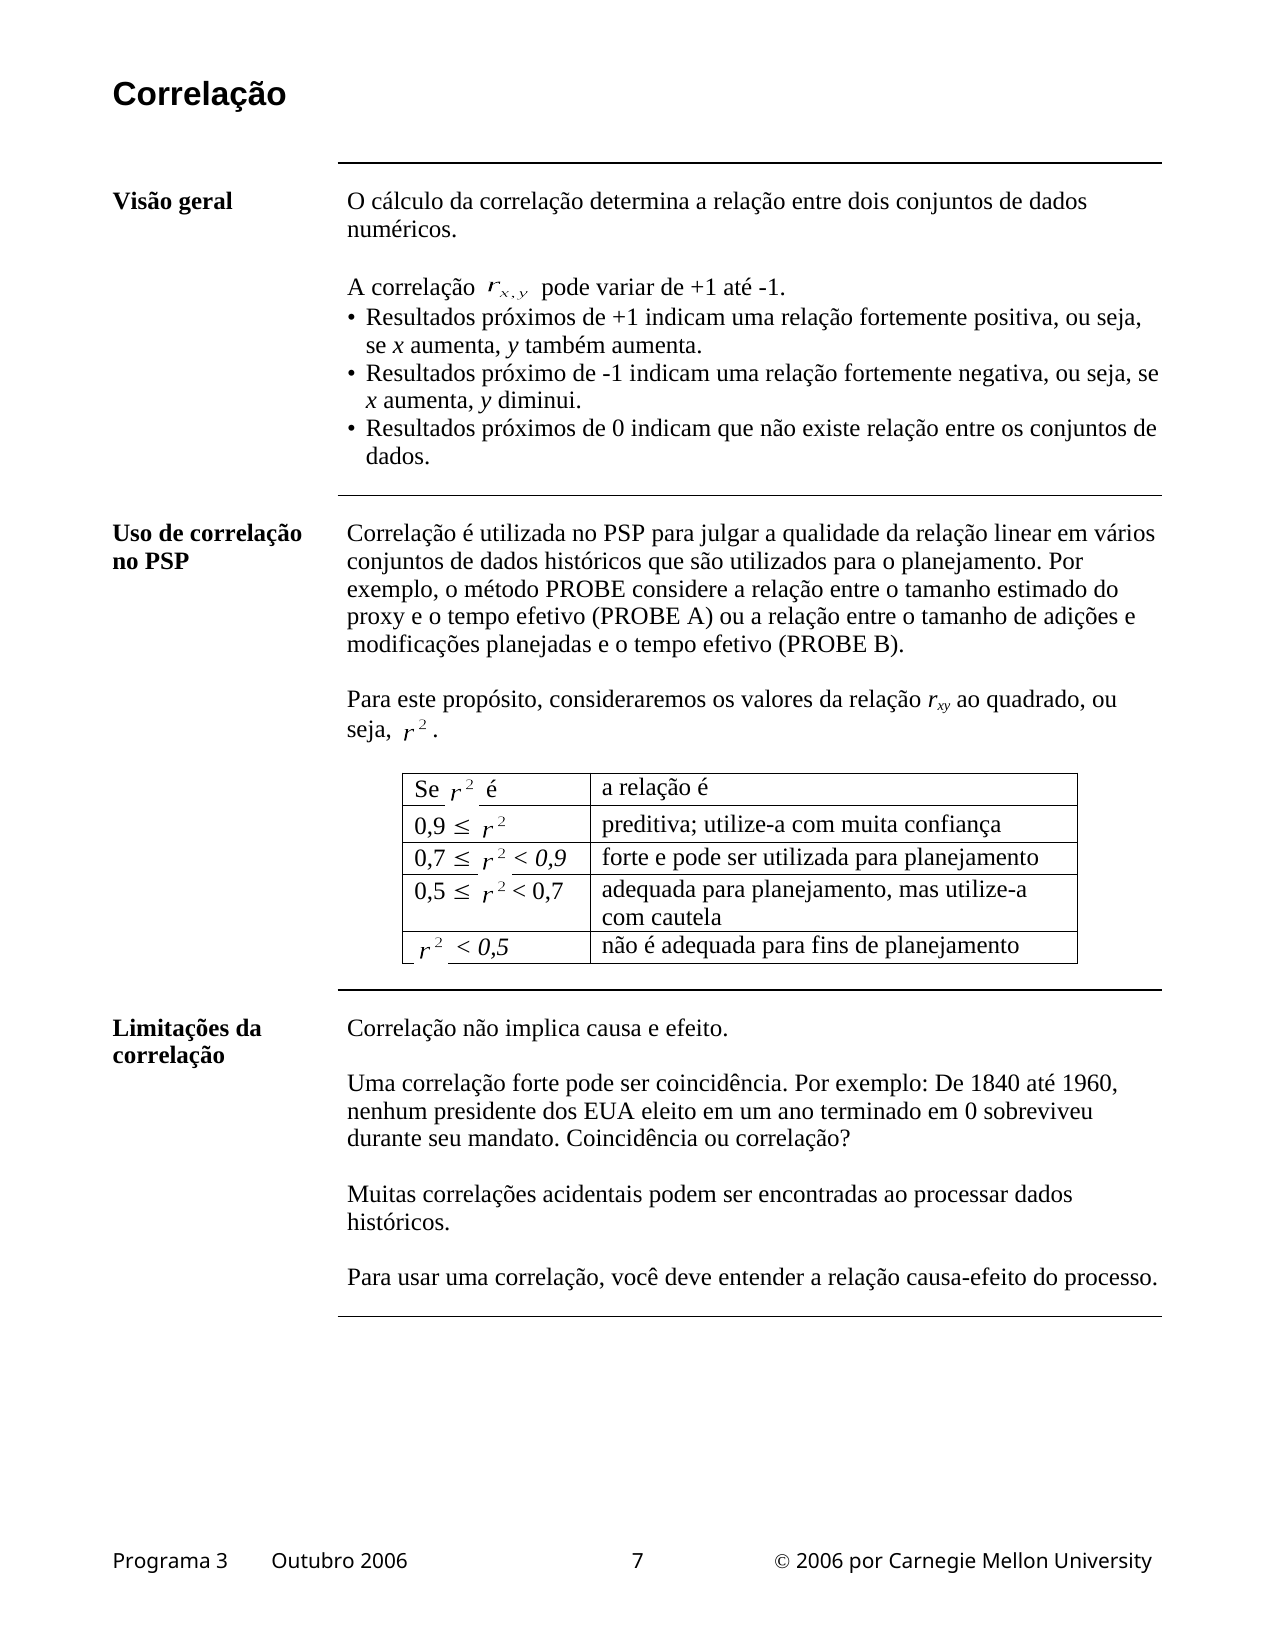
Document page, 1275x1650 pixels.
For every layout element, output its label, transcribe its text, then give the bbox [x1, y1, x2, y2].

table_header Uso de correlação no PSP [93, 519, 337, 772]
table_header Visão geral [94, 187, 337, 469]
table_cell [1078, 874, 1182, 931]
table_cell [93, 842, 402, 874]
table_header Correlação não implica causa e efeito. Uma correlação forte pode ser coincidência. Por exemplo: De 1840 até 1960, nenhum presidente dos EUA eleito em um ano terminado em 0 sobreviveu durante seu mandato. Coincidência ou correlação? Muitas correlações acidentais podem ser encontradas ao processar dados históricos. Para usar uma correlação, você deve entender a relação causa-efeito do processo. [338, 1014, 1181, 1291]
table_cell [1078, 773, 1182, 805]
table_header Limitações da correlação [94, 1014, 337, 1291]
table_cell a relação é [591, 774, 1077, 805]
table_cell 0,5  < 0,7 [403, 875, 590, 931]
table_cell adequada para planejamento, mas utilize-a com cautela [591, 875, 1077, 931]
table_cell < 0,5 [403, 932, 590, 964]
table_cell 0,9  [403, 806, 590, 842]
table_header Correlação é utilizada no PSP para julgar a qualidade da relação linear em vários conjuntos de dados históricos que são utilizados para o planejamento. Por exemplo, o método PROBE considere a relação entre o tamanho estimado do proxy e o tempo efetivo (PROBE A) ou a relação entre o tamanho de adições e modificações planejadas e o tempo efetivo (PROBE B). Para este propósito, consideraremos os valores da relação rxy ao quadrado, ou seja, . [337, 519, 1182, 772]
table_cell [93, 805, 402, 842]
table_cell [93, 773, 402, 805]
table_cell 0,7  < 0,9 [403, 843, 590, 875]
table_cell [93, 931, 402, 963]
table_cell [1078, 805, 1182, 842]
title Correlação [112, 75, 1162, 112]
table_cell [93, 874, 402, 931]
table_cell não é adequada para fins de planejamento [591, 932, 1077, 963]
table_cell [1078, 931, 1182, 963]
table_cell [1078, 842, 1182, 874]
table_cell Se é [403, 774, 590, 806]
table_cell preditiva; utilize-a com muita confiança [591, 806, 1077, 842]
table_header O cálculo da correlação determina a relação entre dois conjuntos de dados numéricos. A correlação pode variar de +1 até -1. • Resultados próximos de +1 indicam uma relação fortemente positiva, ou seja, se x aumenta, y também aumenta. • Resultados próximo de -1 indicam uma relação fortemente negativa, ou seja, se x aumenta, y diminui. • Resultados próximos de 0 indicam que não existe relação entre os conjuntos de dados. [338, 187, 1181, 469]
table_cell forte e pode ser utilizada para planejamento [591, 843, 1077, 874]
